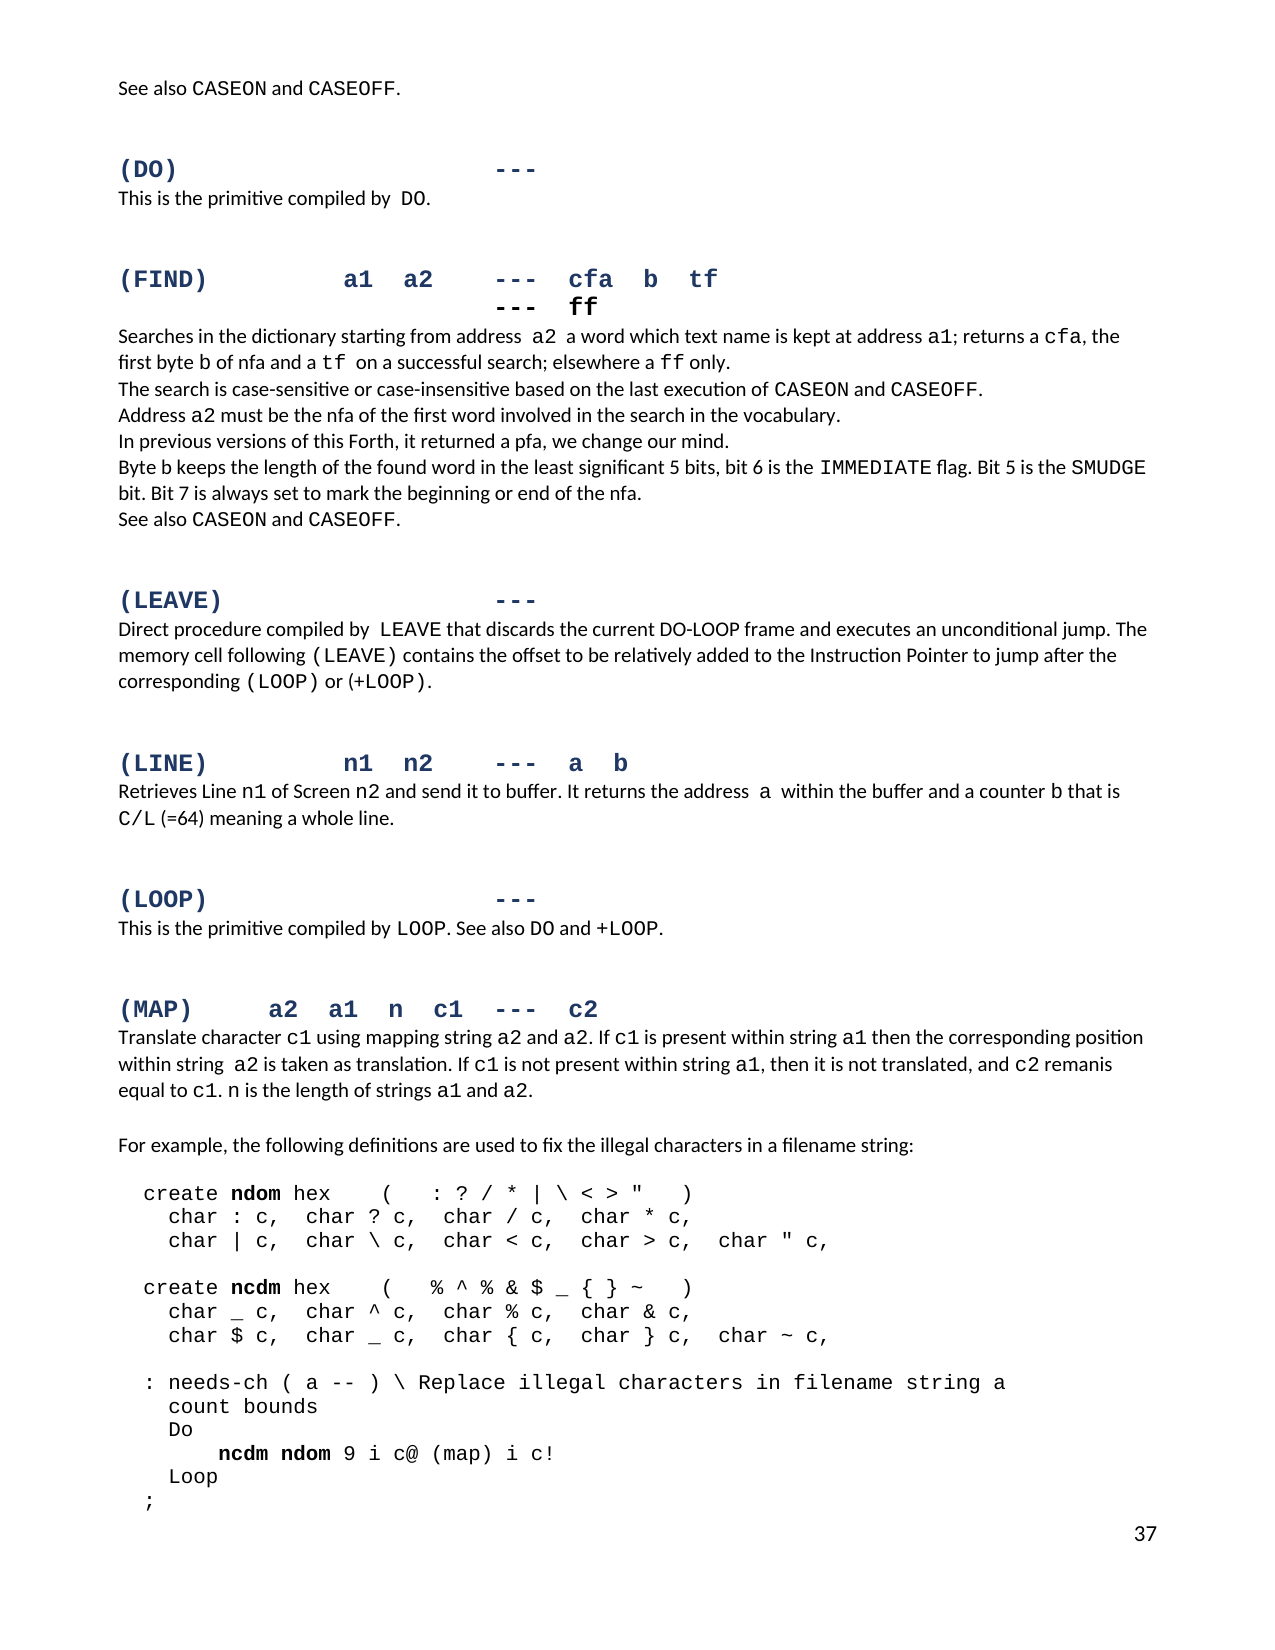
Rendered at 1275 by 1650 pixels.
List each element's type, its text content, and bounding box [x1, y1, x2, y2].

text This is the primitive compiled by DO. [118, 185, 1157, 211]
subtitle (LOOP) --- [118, 886, 1157, 915]
subtitle (MAP) a2 a1 n c1 --- c2 [118, 996, 1157, 1024]
subtitle (LEAVE) --- [118, 587, 1157, 616]
text For example, the following definitions are used to fix the illegal characters in a filename string: [118, 1132, 1157, 1157]
subtitle (DO) --- [118, 156, 1157, 185]
text This is the primitive compiled by LOOP. See also DO and +LOOP. [118, 915, 1157, 941]
text char : c, char ? c, char / c, char * c, [118, 1206, 1157, 1230]
text The search is case-sensitive or case-insensitive based on the last execution of CASEON and CASEOFF. [118, 376, 1157, 402]
text : needs-ch ( a -- ) \ Replace illegal characters in filename string a [118, 1372, 1157, 1396]
text Loop [118, 1467, 1157, 1490]
text ncdm ndom 9 i c@ (map) i c! [118, 1443, 1157, 1467]
text Do [118, 1419, 1157, 1443]
text char $ c, char _ c, char { c, char } c, char ~ c, [118, 1325, 1157, 1348]
text --- ff [118, 294, 1157, 323]
text See also CASEON and CASEOFF. [118, 506, 1157, 532]
text Byte b keeps the length of the found word in the least significant 5 bits, bit 6 is the IMMEDIATE flag. Bit 5 is the SMUDGE bit. Bit 7 is always set to mark the beginning or end of the nfa. [118, 454, 1157, 506]
subtitle (LINE) n1 n2 --- a b [118, 750, 1157, 778]
text create ncdm hex ( % ^ % & $ _ { } ~ ) [118, 1277, 1157, 1301]
text count bounds [118, 1396, 1157, 1419]
text ; [118, 1490, 1157, 1514]
text Searches in the dictionary starting from address a2 a word which text name is kept at address a1; returns a cfa, the first byte b of nfa and a tf on a successful search; elsewhere a ff only. [118, 323, 1157, 376]
text char _ c, char ^ c, char % c, char & c, [118, 1301, 1157, 1325]
text Address a2 must be the nfa of the first word involved in the search in the vocabulary. [118, 402, 1157, 429]
subtitle (FIND) a1 a2 --- cfa b tf [118, 266, 1157, 294]
text See also CASEON and CASEOFF. [118, 75, 1157, 101]
text char | c, char \ c, char < c, char > c, char " c, [118, 1230, 1157, 1254]
text create ndom hex ( : ? / * | \ < > " ) [118, 1183, 1157, 1206]
text In previous versions of this Forth, it returned a pfa, we change our mind. [118, 429, 1157, 454]
text Retrieves Line n1 of Screen n2 and send it to buffer. It returns the address a within the buffer and a counter b that is C/L (=64) meaning a whole line. [118, 778, 1157, 831]
text Translate character c1 using mapping string a2 and a2. If c1 is present within string a1 then the corresponding position within string a2 is taken as translation. If c1 is not present within string a1, then it is not translated, and c2 remanis equal to c1. n is the length of strings a1 and a2. [118, 1024, 1157, 1104]
text Direct procedure compiled by LEAVE that discards the current DO-LOOP frame and executes an unconditional jump. The memory cell following (LEAVE) contains the offset to be relatively added to the Instruction Pointer to jump after the corresponding (LOOP) or (+LOOP). [118, 616, 1157, 695]
